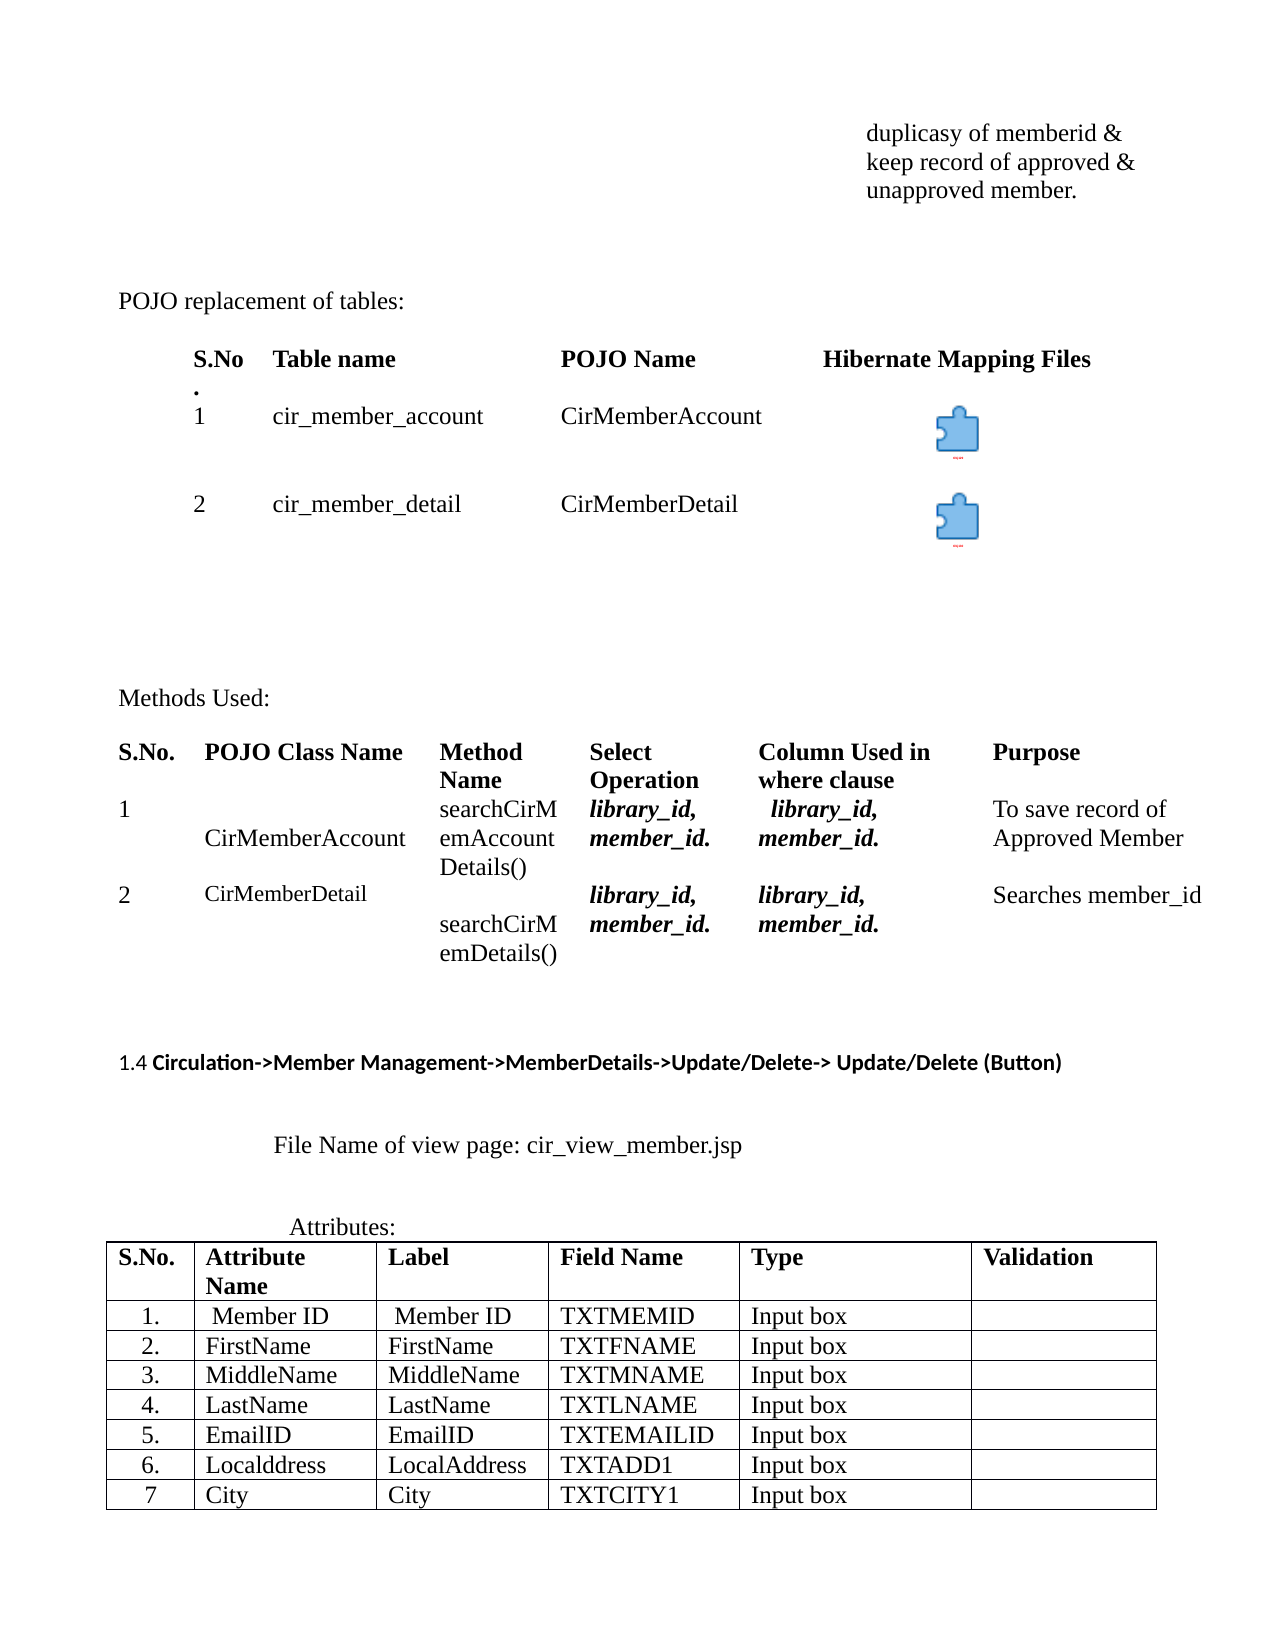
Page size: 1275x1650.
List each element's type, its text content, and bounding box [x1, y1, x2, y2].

table_cell TXTFNAME [549, 1331, 739, 1359]
table_cell library_id, member_id. [578, 880, 747, 995]
table_cell [972, 1420, 1156, 1449]
text Attributes: [268, 1212, 1157, 1241]
table_cell Localddress [195, 1450, 376, 1479]
table_cell LocalAddress [377, 1450, 548, 1479]
table_header S.No. [182, 344, 261, 401]
text Methods Used: [118, 683, 1157, 712]
table_cell [972, 1301, 1156, 1330]
table_cell TXTEMAILID [549, 1420, 739, 1449]
table_header S.No. [107, 1243, 194, 1300]
table_header Type [740, 1243, 971, 1300]
table_cell 5. [107, 1420, 194, 1449]
table_cell 2 [182, 489, 261, 577]
table_cell Input box [740, 1331, 971, 1359]
table_cell cir_member_account [261, 401, 549, 489]
table_cell 3. [107, 1361, 194, 1389]
table_cell [972, 1480, 1156, 1508]
table_cell Member ID [195, 1301, 376, 1330]
table_cell [812, 489, 1104, 577]
table_cell CirMemberDetail [193, 880, 428, 995]
table_header Method Name [428, 737, 578, 794]
table_cell Input box [740, 1420, 971, 1449]
table_cell Input box [740, 1390, 971, 1419]
table_header Select Operation [578, 737, 747, 794]
table_cell Input box [740, 1480, 971, 1508]
table_cell Input box [740, 1450, 971, 1479]
table_cell [182, 118, 261, 204]
table_cell Member ID [377, 1301, 548, 1330]
table_cell 2 [107, 880, 193, 995]
table_cell [972, 1450, 1156, 1479]
table_cell 1 [107, 794, 193, 880]
table_header S.No. [107, 737, 193, 794]
list POJO replacement of tables: [118, 286, 1157, 315]
table_cell CirMemberAccount [193, 794, 428, 880]
table_cell TXTADD1 [549, 1450, 739, 1479]
table_header Purpose [981, 737, 1218, 794]
table_cell 6. [107, 1450, 194, 1479]
table_header Table name [261, 344, 549, 401]
table_cell searchCirMemDetails() [428, 880, 578, 995]
table_cell EmailID [377, 1420, 548, 1449]
table_cell TXTMNAME [549, 1361, 739, 1389]
table_header Validation [972, 1243, 1156, 1300]
table_cell library_id, member_id. [747, 794, 981, 880]
table_cell FirstName [377, 1331, 548, 1359]
table_cell [972, 1390, 1156, 1419]
text 1.4 Circulation->Member Management->MemberDetails->Update/Delete-> Update/Delete (Button) [118, 1048, 1157, 1076]
table_cell duplicasy of memberid & keep record of approved & unapproved member. [855, 118, 1148, 204]
table_header Column Used in where clause [747, 737, 981, 794]
table_cell Input box [740, 1301, 971, 1330]
table_cell LastName [195, 1390, 376, 1419]
table_header Field Name [549, 1243, 739, 1300]
table_cell 1 [182, 401, 261, 489]
table_cell MiddleName [195, 1361, 376, 1389]
table_cell library_id, member_id. [747, 880, 981, 995]
table_cell FirstName [195, 1331, 376, 1359]
table_cell TXTCITY1 [549, 1480, 739, 1508]
table_cell 2. [107, 1331, 194, 1359]
table_cell [812, 401, 1104, 489]
table_cell CirMemberAccount [549, 401, 812, 489]
table_cell TXTLNAME [549, 1390, 739, 1419]
table_cell To save record of Approved Member [981, 794, 1218, 880]
text File Name of view page: cir_view_member.jsp [268, 1130, 1157, 1159]
table_cell CirMemberDetail [549, 489, 812, 577]
table_cell cir_member_detail [261, 489, 549, 577]
table_cell searchCirMemAccountDetails() [428, 794, 578, 880]
table_cell 1. [107, 1301, 194, 1330]
table_cell 7 [107, 1480, 194, 1508]
table_cell Input box [740, 1361, 971, 1389]
table_header POJO Class Name [193, 737, 428, 794]
table_cell TXTMEMID [549, 1301, 739, 1330]
table_header POJO Name [549, 344, 812, 401]
table_cell City [195, 1480, 376, 1508]
table_cell [972, 1331, 1156, 1359]
table_cell LastName [377, 1390, 548, 1419]
table_cell [972, 1361, 1156, 1389]
table_cell EmailID [195, 1420, 376, 1449]
table_cell Searches member_id [981, 880, 1218, 995]
table_header Label [377, 1243, 548, 1300]
table_cell 4. [107, 1390, 194, 1419]
table_header Attribute Name [195, 1243, 376, 1300]
table_header Hibernate Mapping Files [812, 344, 1104, 401]
table_cell MiddleName [377, 1361, 548, 1389]
table_cell library_id, member_id. [578, 794, 747, 880]
table_cell [261, 118, 549, 204]
table_cell [549, 118, 855, 204]
table_cell City [377, 1480, 548, 1508]
